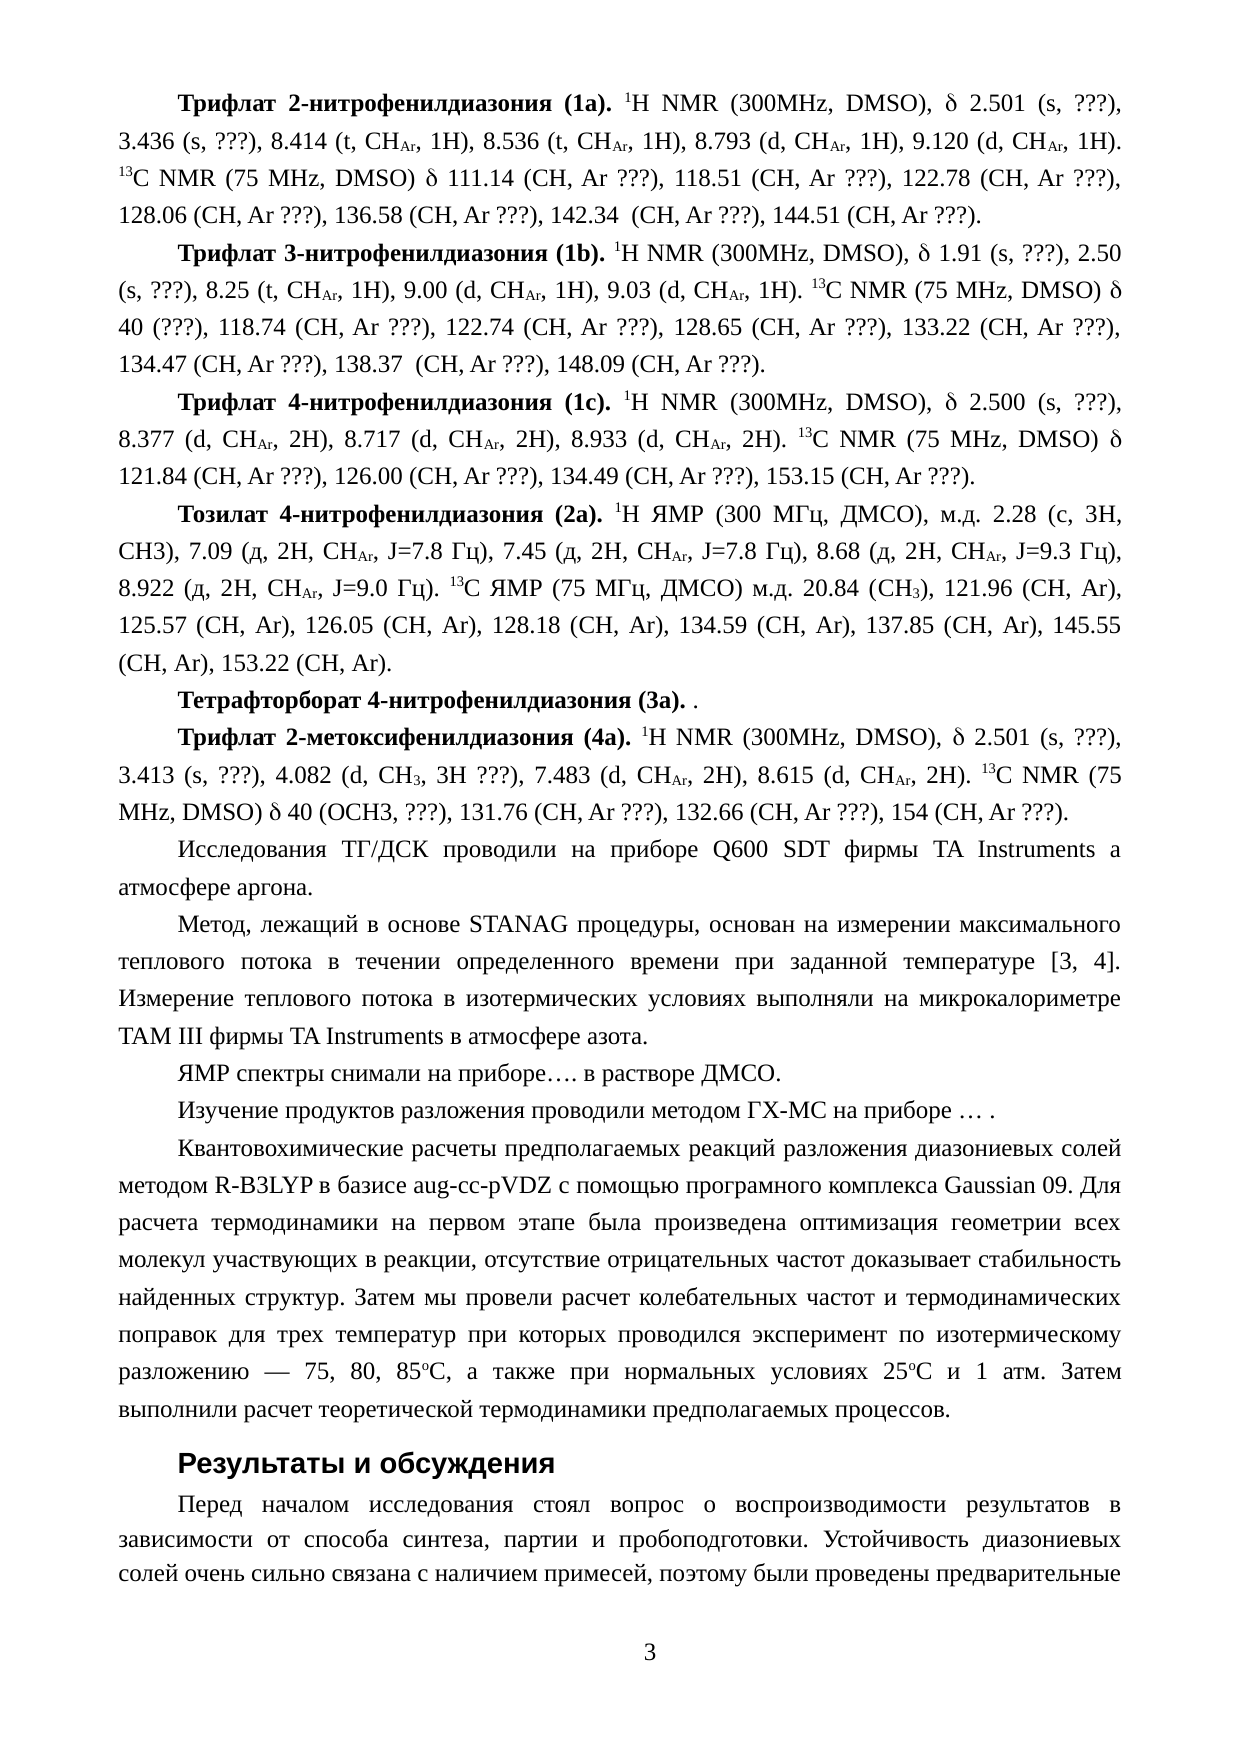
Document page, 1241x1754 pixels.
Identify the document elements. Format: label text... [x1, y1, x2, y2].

text Трифлат 3-нитрофенилдиазония (1b). 1H NMR (300MHz, DMSO), d 1.91 (s, ???), 2.50 (s, ???), 8.25 (t, CHAr, 1H), 9.00 (d, CHAr, 1H), 9.03 (d, CHAr, 1H). 13C NMR (75 MHz, DMSO) d 40 (???), 118.74 (CH, Ar ???), 122.74 (CH, Ar ???), 128.65 (CH, Ar ???), 133.22 (CH, Ar ???), 134.47 (CH, Ar ???), 138.37 (CH, Ar ???), 148.09 (CH, Ar ???). [118, 238, 1122, 378]
text Перед началом исследования стоял вопрос о воспроизводимости результатов в зависимости от способа синтеза, партии и пробоподготовки. Устойчивость диазониевых солей очень сильно связана с наличием примесей, поэтому были проведены предварительные [118, 1489, 1122, 1587]
text Квантовохимические расчеты предполагаемых реакций разложения диазониевых солей методом R-B3LYP в базисе aug-cc-pVDZ с помощью програмного комплекса Gaussian 09. Для расчета термодинамики на первом этапе была произведена оптимизация геометрии всех молекул участвующих в реакции, отсутствие отрицательных частот доказывает стабильность найденных структур. Затем мы провели расчет колебательных частот и термодинамических поправок для трех температур при которых проводился эксперимент по изотермическому разложению — 75, 80, 85оС, а также при нормальных условиях 25оС и 1 атм. Затем выполнили расчет теоретической термодинамики предполагаемых процессов. [118, 1133, 1122, 1422]
text ЯМР спектры снимали на приборе…. в растворе ДМСО. [118, 1058, 1122, 1087]
subtitle Результаты и обсуждения [118, 1446, 1122, 1479]
text Изучение продуктов разложения проводили методом ГХ-МС на приборе … . [118, 1095, 1122, 1124]
text Метод, лежащий в основе STANAG процедуры, основан на измерении максимального теплового потока в течении определенного времени при заданной температуре [3, 4]. Измерение теплового потока в изотермических условиях выполняли на микрокалориметре TAM III фирмы TA Instruments в атмосфере азота. [118, 909, 1122, 1049]
text Тетрафторборат 4-нитрофенилдиазония (3a). . [118, 685, 1122, 714]
text Трифлат 2-нитрофенилдиазония (1a). 1H NMR (300MHz, DMSO), d 2.501 (s, ???), 3.436 (s, ???), 8.414 (t, CHAr, 1H), 8.536 (t, CHAr, 1H), 8.793 (d, CHAr, 1H), 9.120 (d, CHAr, 1H). 13C NMR (75 MHz, DMSO) d 111.14 (CH, Ar ???), 118.51 (CH, Ar ???), 122.78 (CH, Ar ???), 128.06 (CH, Ar ???), 136.58 (CH, Ar ???), 142.34 (CH, Ar ???), 144.51 (CH, Ar ???). [118, 88, 1122, 229]
text Трифлат 4-нитрофенилдиазония (1c). 1H NMR (300MHz, DMSO), d 2.500 (s, ???), 8.377 (d, CHAr, 2H), 8.717 (d, CHAr, 2H), 8.933 (d, CHAr, 2H). 13C NMR (75 MHz, DMSO) d 121.84 (CH, Ar ???), 126.00 (CH, Ar ???), 134.49 (CH, Ar ???), 153.15 (CH, Ar ???). [118, 387, 1122, 490]
text Тозилат 4-нитрофенилдиазония (2a). 1H ЯМР (300 МГц, ДМСО), м.д. 2.28 (с, 3H, CH3), 7.09 (д, 2H, CHAr, J=7.8 Гц), 7.45 (д, 2H, CHAr, J=7.8 Гц), 8.68 (д, 2H, CHAr, J=9.3 Гц), 8.922 (д, 2H, CHAr, J=9.0 Гц). 13C ЯМР (75 МГц, ДМСО) м.д. 20.84 (CH3), 121.96 (CH, Ar), 125.57 (CH, Ar), 126.05 (CH, Ar), 128.18 (CH, Ar), 134.59 (CH, Ar), 137.85 (CH, Ar), 145.55 (CH, Ar), 153.22 (CH, Ar). [118, 499, 1122, 677]
text Трифлат 2-метоксифенилдиазония (4a). 1H NMR (300MHz, DMSO), d 2.501 (s, ???), 3.413 (s, ???), 4.082 (d, CH3, 3H ???), 7.483 (d, CHAr, 2H), 8.615 (d, CHAr, 2H). 13C NMR (75 MHz, DMSO) d 40 (OCH3, ???), 131.76 (CH, Ar ???), 132.66 (CH, Ar ???), 154 (CH, Ar ???). [118, 722, 1122, 826]
text Исследования ТГ/ДСК проводили на приборе Q600 SDT фирмы TA Instruments а атмосфере аргона. [118, 834, 1122, 900]
